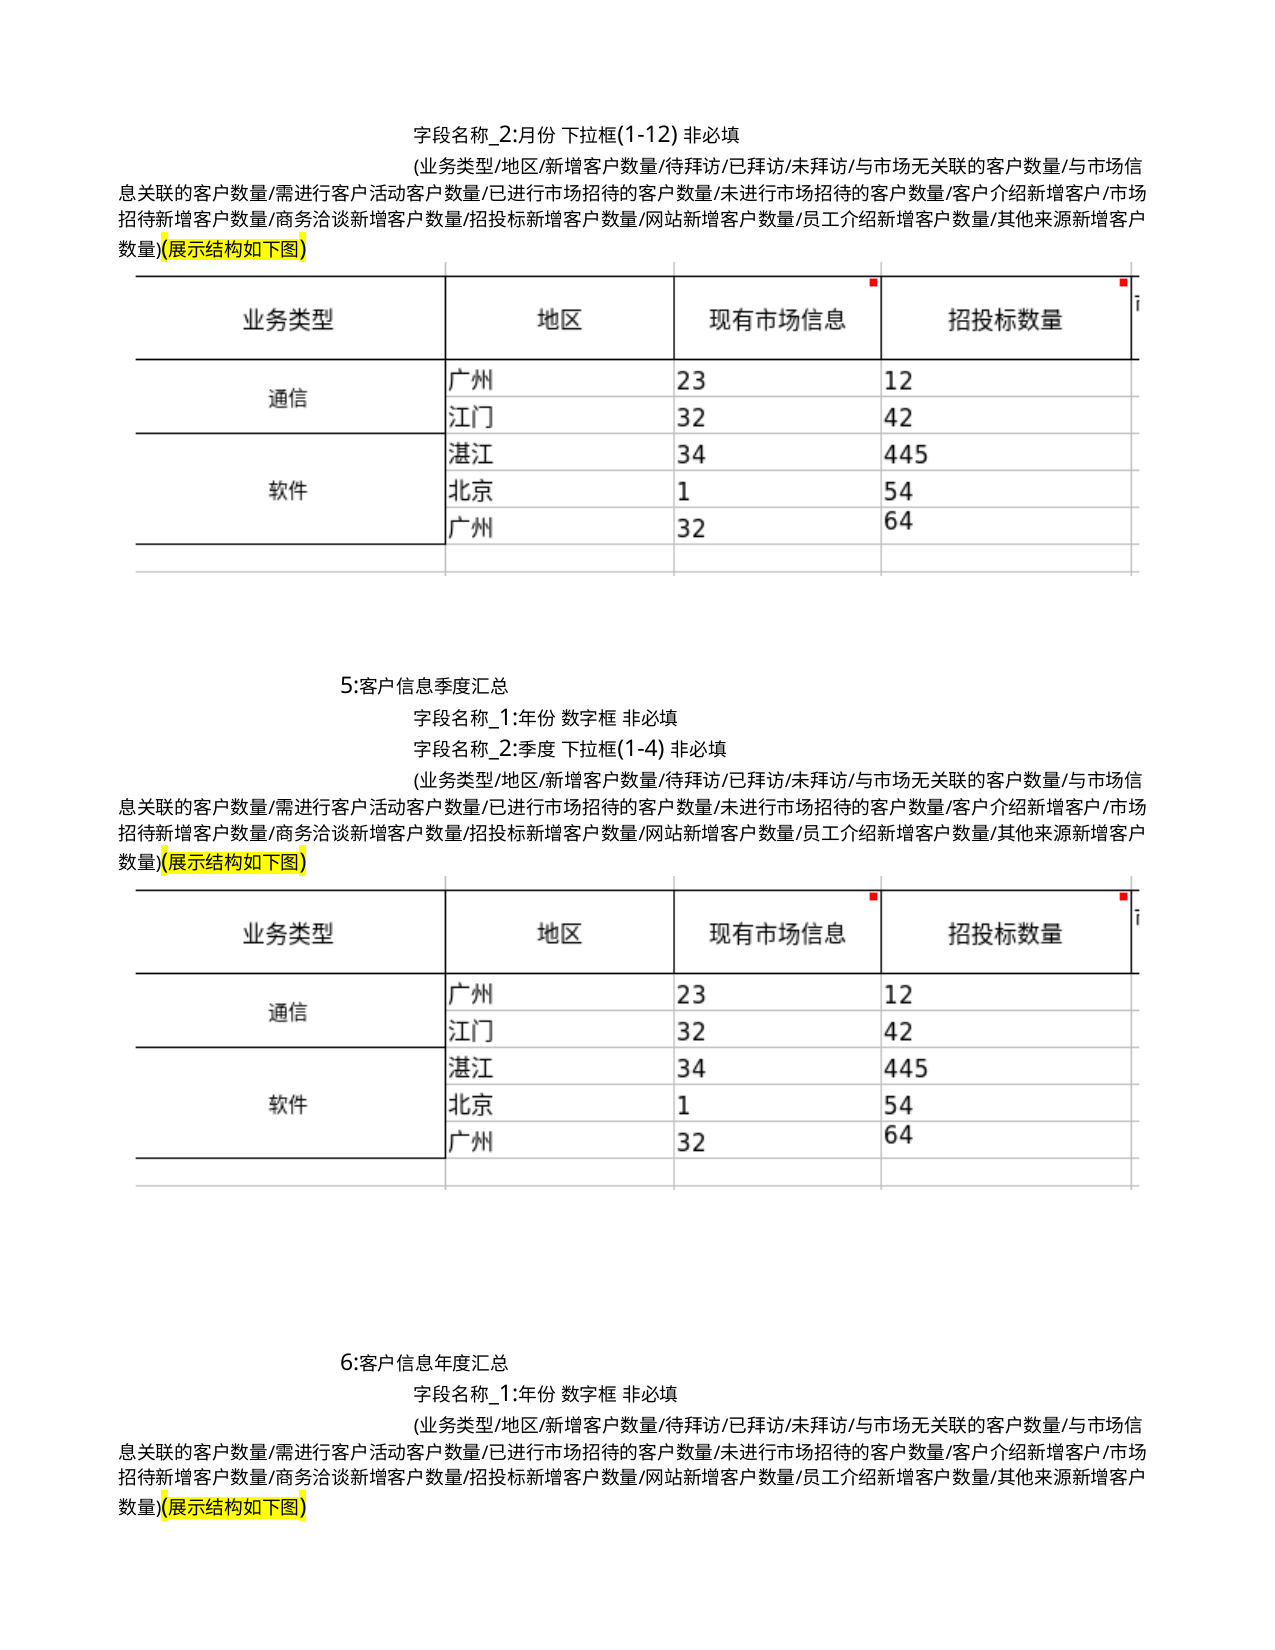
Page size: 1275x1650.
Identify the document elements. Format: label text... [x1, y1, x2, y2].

text (业务类型/地区/新增客户数量/待拜访/已拜访/未拜访/与市场无关联的客户数量/与市场信息关联的客户数量/需进行客户活动客户数量/已进行市场招待的客户数量/未进行市场招待的客户数量/客户介绍新增客户/市场招待新增客户数量/商务洽谈新增客户数量/招投标新增客户数量/网站新增客户数量/员工介绍新增客户数量/其他来源新增客户数量)(展示结构如下图) [118, 1408, 1157, 1521]
picture [135, 876, 1140, 1190]
text 字段名称_1:年份 数字框 非必填 [118, 1377, 1157, 1408]
text 6:客户信息年度汇总 [118, 1345, 1157, 1377]
text (业务类型/地区/新增客户数量/待拜访/已拜访/未拜访/与市场无关联的客户数量/与市场信息关联的客户数量/需进行客户活动客户数量/已进行市场招待的客户数量/未进行市场招待的客户数量/客户介绍新增客户/市场招待新增客户数量/商务洽谈新增客户数量/招投标新增客户数量/网站新增客户数量/员工介绍新增客户数量/其他来源新增客户数量)(展示结构如下图) [118, 149, 1157, 263]
text 字段名称_2:季度 下拉框(1-4) 非必填 [118, 732, 1157, 763]
text 字段名称_1:年份 数字框 非必填 [118, 701, 1157, 732]
picture [135, 262, 1140, 576]
text 5:客户信息季度汇总 [118, 669, 1157, 701]
text (业务类型/地区/新增客户数量/待拜访/已拜访/未拜访/与市场无关联的客户数量/与市场信息关联的客户数量/需进行客户活动客户数量/已进行市场招待的客户数量/未进行市场招待的客户数量/客户介绍新增客户/市场招待新增客户数量/商务洽谈新增客户数量/招投标新增客户数量/网站新增客户数量/员工介绍新增客户数量/其他来源新增客户数量)(展示结构如下图) [118, 763, 1157, 877]
text 字段名称_2:月份 下拉框(1-12) 非必填 [118, 118, 1157, 149]
